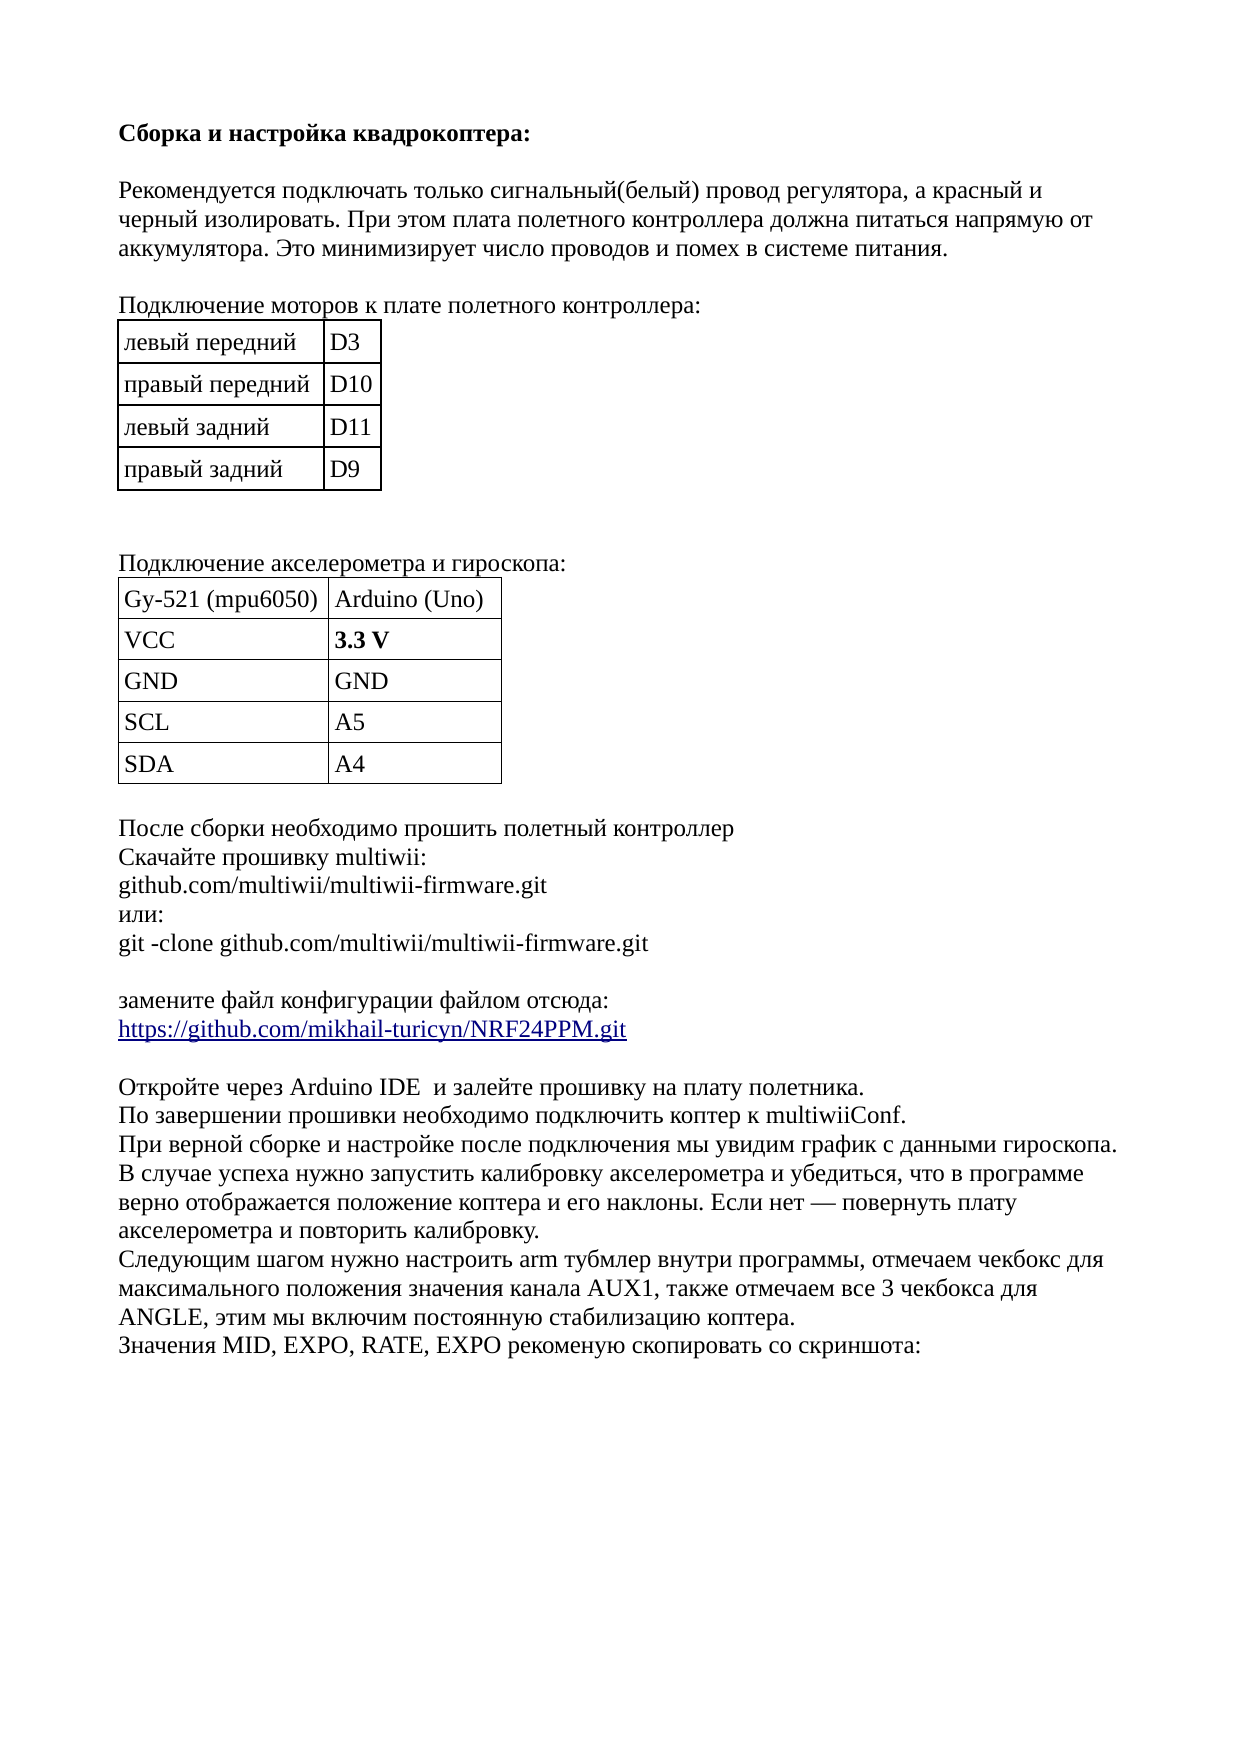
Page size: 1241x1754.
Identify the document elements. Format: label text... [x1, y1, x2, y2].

text Значения MID, EXPO, RATE, EXPO рекоменую скопировать со скриншота: [118, 1330, 1122, 1359]
text Скачайте прошивку multiwii: github.com/multiwii/multiwii-firmware.git [118, 842, 1122, 899]
table_cell 3.3 V [329, 619, 501, 659]
text При верной сборке и настройке после подключения мы увидим график с данными гироскопа. В случае успеха нужно запустить калибровку акселерометра и убедиться, что в программе верно отображается положение коптера и его наклоны. Если нет — повернуть плату акселерометра и повторить калибровку. [118, 1129, 1122, 1244]
table_cell SDA [119, 743, 328, 783]
table_header Arduino (Uno) [329, 578, 501, 618]
text или: git -clone github.com/multiwii/multiwii-firmware.git [118, 899, 1122, 957]
table_cell левый задний [119, 406, 323, 446]
text Следующим шагом нужно настроить arm тубмлер внутри программы, отмечаем чекбокс для максимального положения значения канала AUX1, также отмечаем все 3 чекбокса для ANGLE, этим мы включим постоянную стабилизацию коптера. [118, 1244, 1122, 1330]
table_cell A4 [329, 743, 501, 783]
text Сборка и настройка квадрокоптера: [118, 118, 1122, 147]
table_header левый передний [119, 321, 323, 362]
text Подключение моторов к плате полетного контроллера: [118, 291, 1122, 319]
text Откройте через Arduino IDE и залейте прошивку на плату полетника. [118, 1072, 1122, 1100]
table_cell D9 [325, 448, 380, 488]
table_cell D10 [325, 364, 380, 404]
table_cell D11 [325, 406, 380, 446]
table_cell VCC [119, 619, 328, 659]
text замените файл конфигурации файлом отсюда: https://github.com/mikhail-turicyn/NRF24PPM.git [118, 985, 1122, 1043]
table_cell GND [119, 660, 328, 701]
table_cell правый передний [119, 364, 323, 404]
table_cell SCL [119, 702, 328, 742]
text Подключение акселерометра и гироскопа: [118, 548, 1122, 577]
table_cell правый задний [119, 448, 323, 488]
table_cell GND [329, 660, 501, 701]
table_cell A5 [329, 702, 501, 742]
table_header D3 [325, 321, 380, 362]
text После сборки необходимо прошить полетный контроллер [118, 813, 1122, 842]
table_header Gy-521 (mpu6050) [119, 578, 328, 618]
text По завершении прошивки необходимо подключить коптер к multiwiiConf. [118, 1100, 1122, 1129]
text Рекомендуется подключать только сигнальный(белый) провод регулятора, а красный и черный изолировать. При этом плата полетного контроллера должна питаться напрямую от аккумулятора. Это минимизирует число проводов и помех в системе питания. [118, 176, 1122, 262]
